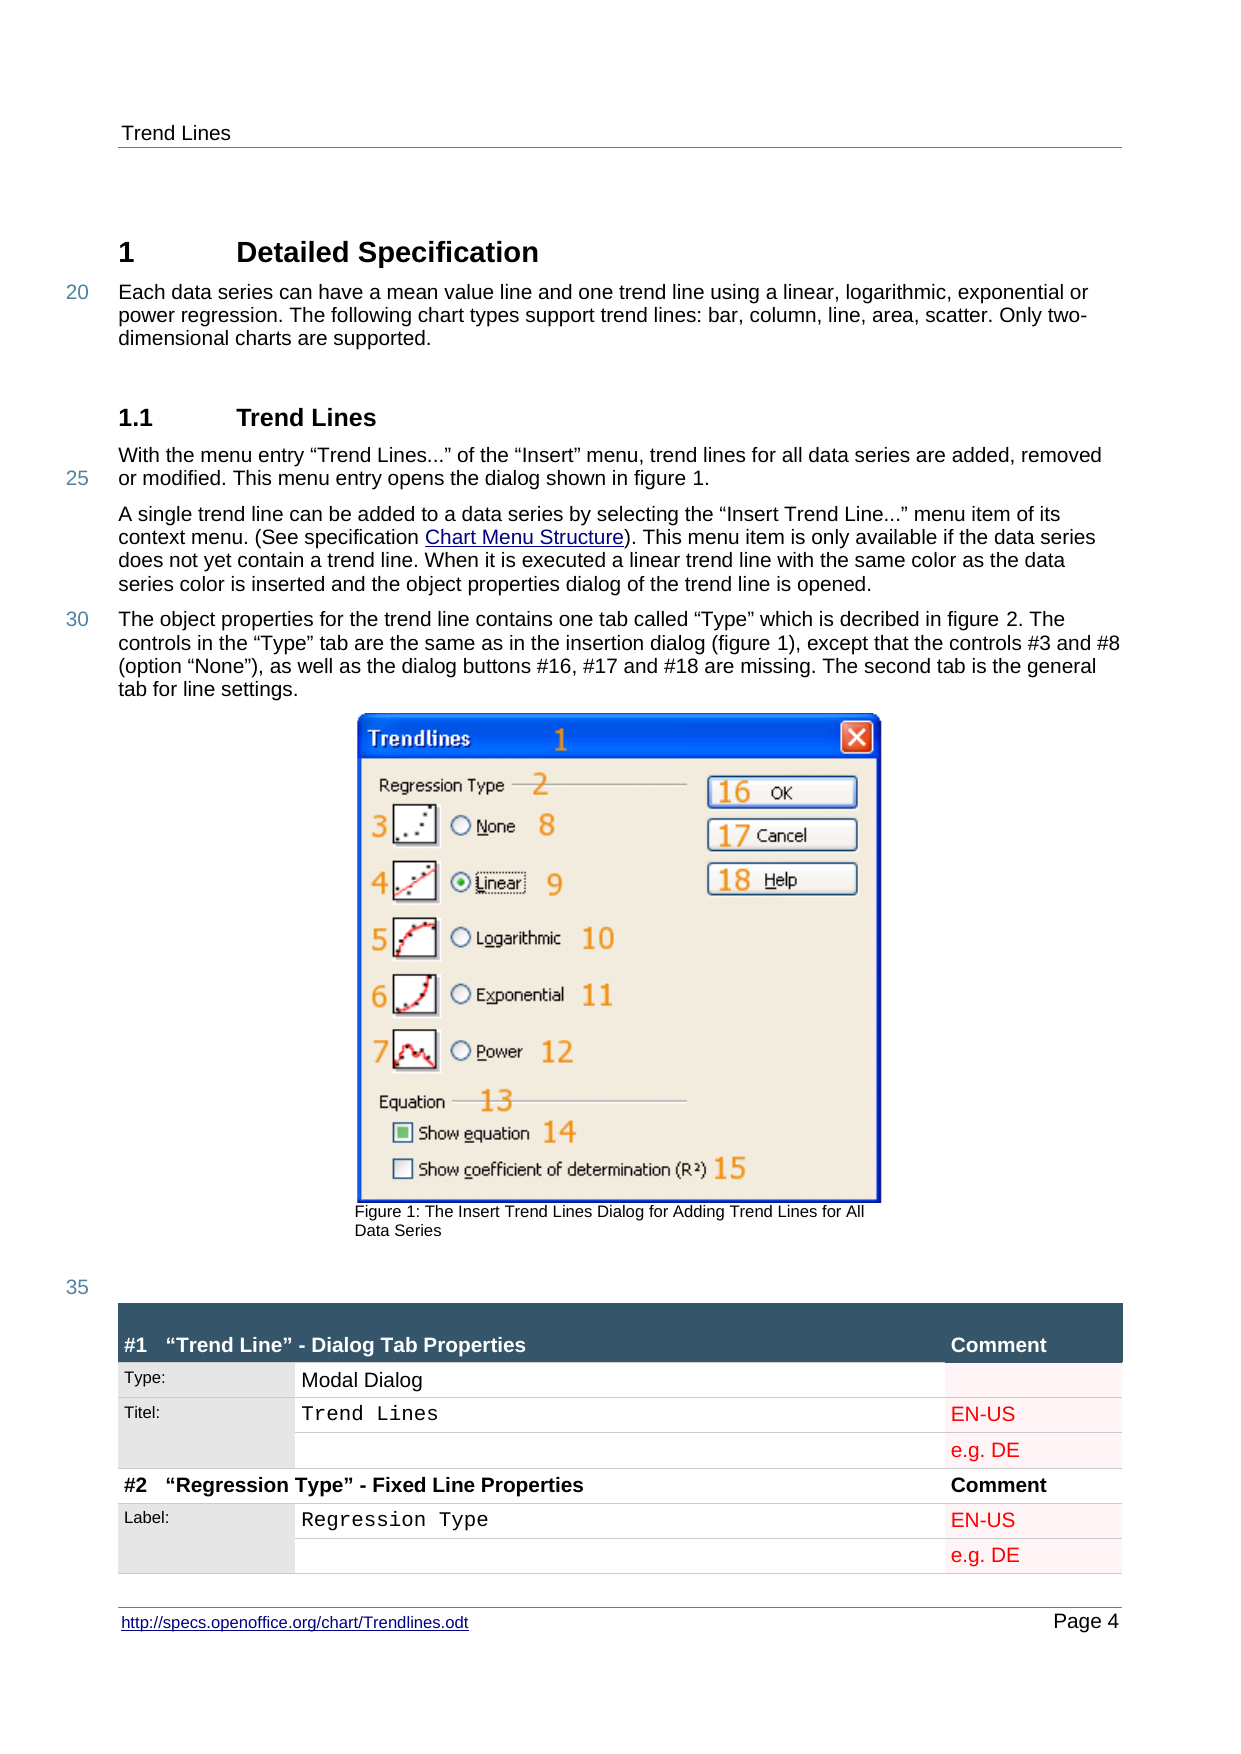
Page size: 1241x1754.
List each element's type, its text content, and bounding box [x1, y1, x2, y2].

table_cell e.g. DE [945, 1539, 1122, 1573]
table_cell Modal Dialog [295, 1363, 945, 1397]
table_cell [295, 1433, 945, 1468]
table_cell [945, 1363, 1122, 1397]
table_header Trend Lines [295, 1398, 945, 1432]
table_header EN-US [945, 1398, 1122, 1432]
table_header EN-US [945, 1504, 1122, 1538]
table_header Regression Type [295, 1504, 945, 1538]
text Figure 1: The Insert Trend Lines Dialog for Adding Trend Lines for All Data Series [354, 726, 886, 1239]
text The object properties for the trend line contains one tab called “Type” which is decribed in figure 2. The controls in the “Type” tab are the same as in the insertion dialog (figure 1), except that the controls #3 and #8 (option “None”), as well as the dialog buttons #16, #17 and #18 are missing. The second tab is the general tab for line settings. [118, 608, 1122, 701]
table_cell Label: [118, 1504, 295, 1573]
text A single trend line can be added to a data series by selecting the “Insert Trend Line...” menu item of its context menu. (See specification Chart Menu Structure). This menu item is only available if the data series does not yet contain a trend line. When it is executed a linear trend line with the same color as the data series color is inserted and the object properties dialog of the trend line is opened. [118, 502, 1122, 595]
subtitle Detailed Specification [118, 236, 1122, 268]
table_header Comment [945, 1469, 1122, 1503]
table_header “Regression Type” - Fixed Line Properties [118, 1469, 945, 1503]
table_header “Trend Line” - Dialog Tab Properties [119, 1304, 945, 1362]
table_header Comment [946, 1304, 1122, 1362]
table_cell e.g. DE [945, 1433, 1122, 1468]
subtitle Trend Lines [118, 404, 1122, 432]
text Each data series can have a mean value line and one trend line using a linear, logarithmic, exponential or power regression. The following chart types support trend lines: bar, column, line, area, scatter. Only two-dimensional charts are supported. [118, 280, 1122, 350]
text With the menu entry “Trend Lines...” of the “Insert” menu, trend lines for all data series are added, removed or modified. This menu entry opens the dialog shown in figure 1. [118, 443, 1122, 490]
table_cell Titel: [118, 1398, 295, 1468]
table_cell Type: [118, 1363, 295, 1397]
table_cell [295, 1539, 945, 1573]
